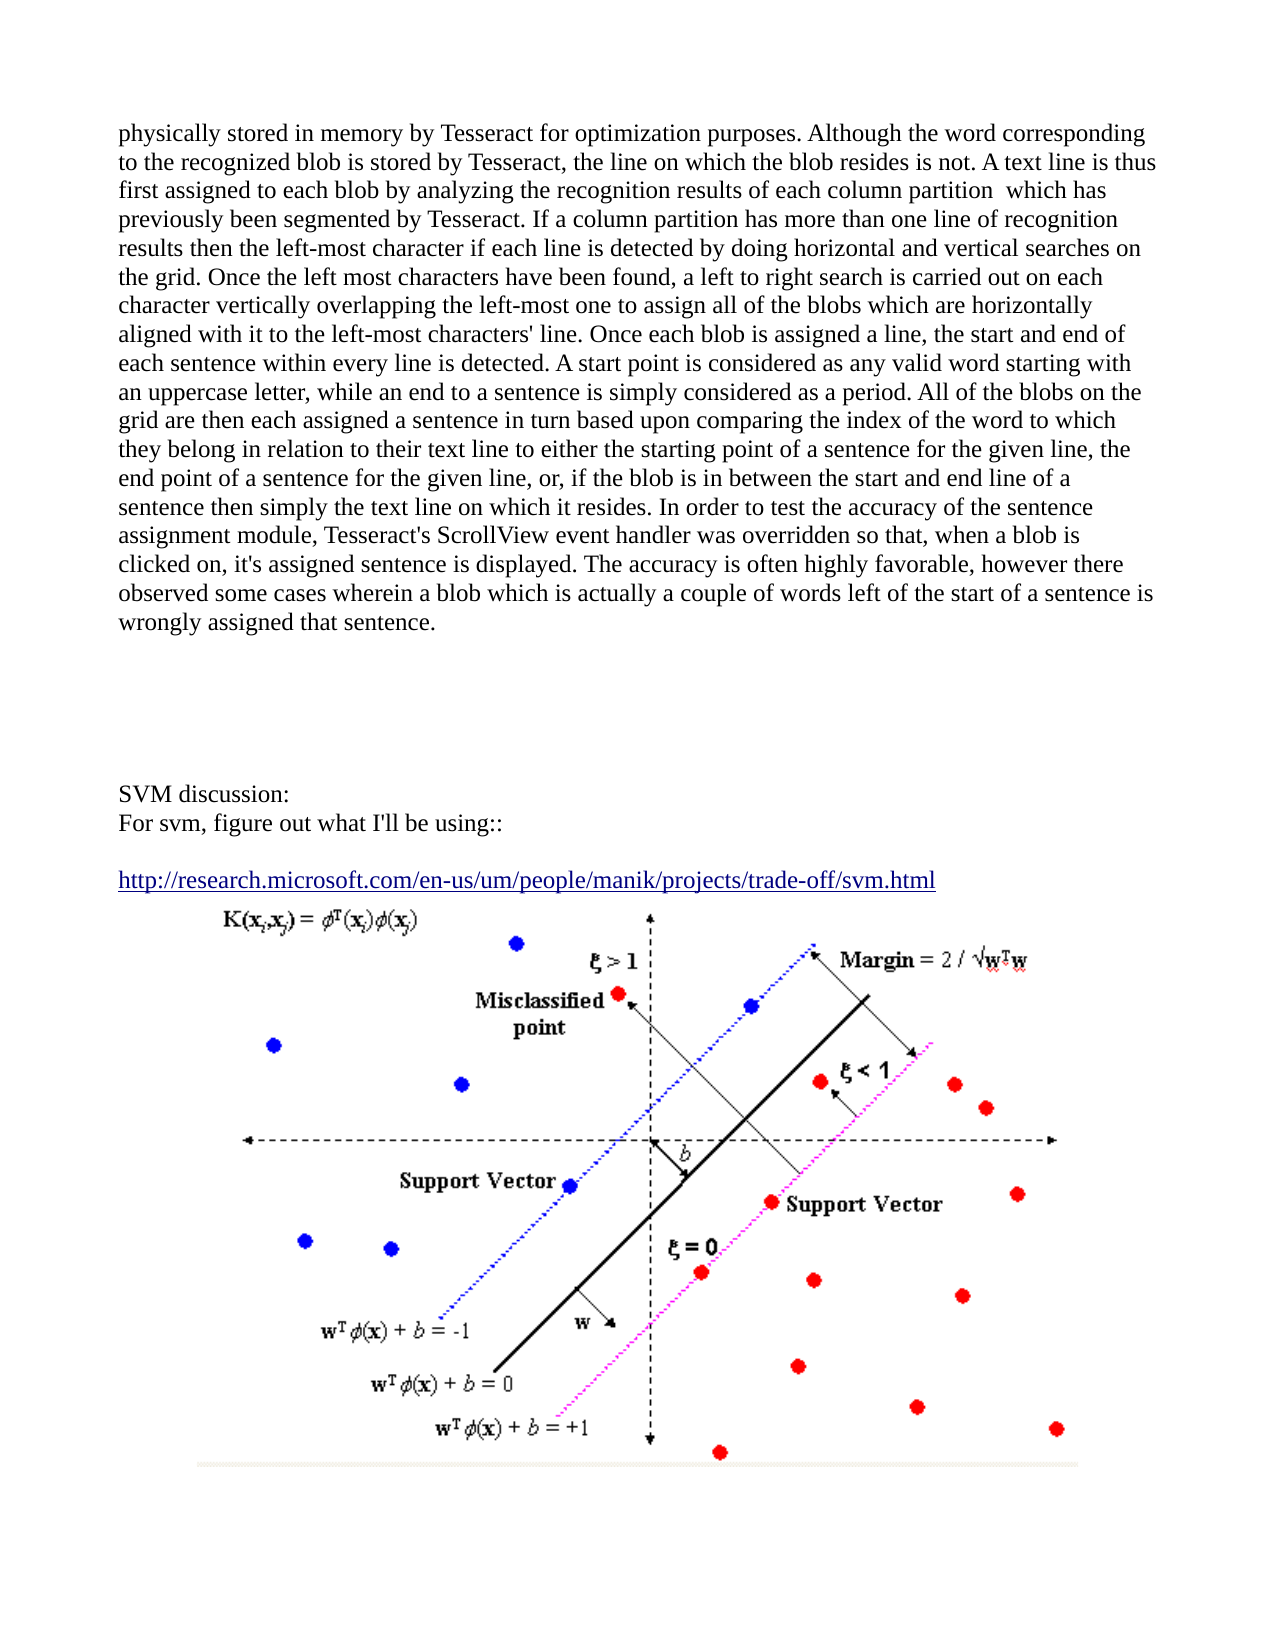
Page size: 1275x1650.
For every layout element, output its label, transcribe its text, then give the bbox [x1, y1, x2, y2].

text physically stored in memory by Tesseract for optimization purposes. Although the word corresponding to the recognized blob is stored by Tesseract, the line on which the blob resides is not. A text line is thus first assigned to each blob by analyzing the recognition results of each column partition which has previously been segmented by Tesseract. If a column partition has more than one line of recognition results then the left-most character if each line is detected by doing horizontal and vertical searches on the grid. Once the left most characters have been found, a left to right search is carried out on each character vertically overlapping the left-most one to assign all of the blobs which are horizontally aligned with it to the left-most characters' line. Once each blob is assigned a line, the start and end of each sentence within every line is detected. A start point is considered as any valid word starting with an uppercase letter, while an end to a sentence is simply considered as a period. All of the blobs on the grid are then each assigned a sentence in turn based upon comparing the index of the word to which they belong in relation to their text line to either the starting point of a sentence for the given line, the end point of a sentence for the given line, or, if the blob is in between the start and end line of a sentence then simply the text line on which it resides. In order to test the accuracy of the sentence assignment module, Tesseract's ScrollView event handler was overridden so that, when a blob is clicked on, it's assigned sentence is displayed. The accuracy is often highly favorable, however there observed some cases wherein a blob which is actually a couple of words left of the start of a sentence is wrongly assigned that sentence. [118, 118, 1157, 636]
text http://research.microsoft.com/en-us/um/people/manik/projects/trade-off/svm.html [118, 866, 1157, 894]
text For svm, figure out what I'll be using:: [118, 808, 1157, 837]
text SVM discussion: [118, 779, 1157, 808]
picture [196, 894, 1079, 1467]
